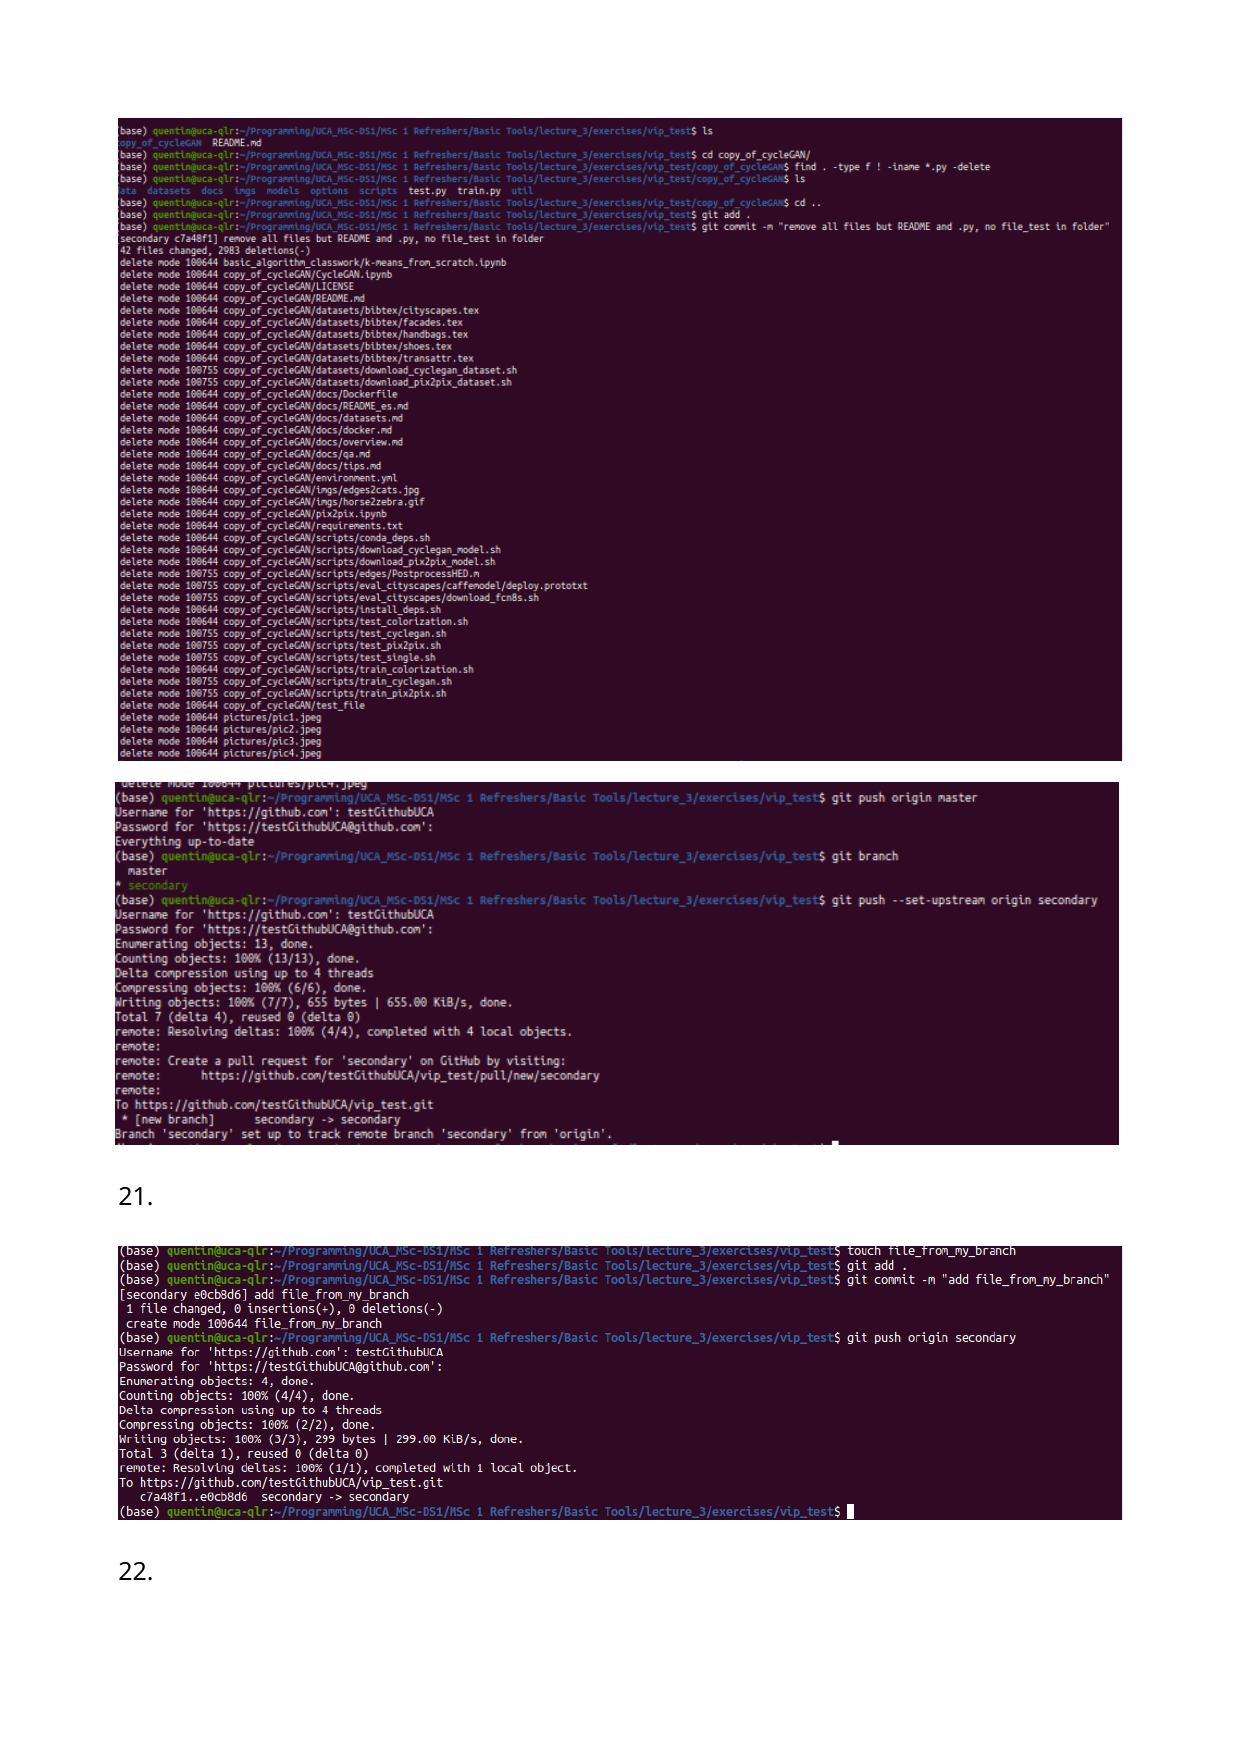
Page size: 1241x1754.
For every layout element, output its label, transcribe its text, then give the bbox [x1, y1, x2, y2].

picture [118, 1246, 1123, 1520]
text 21. [118, 761, 1122, 1213]
text 22. [118, 1554, 1122, 1588]
picture [118, 118, 1123, 761]
picture [115, 782, 1119, 1145]
